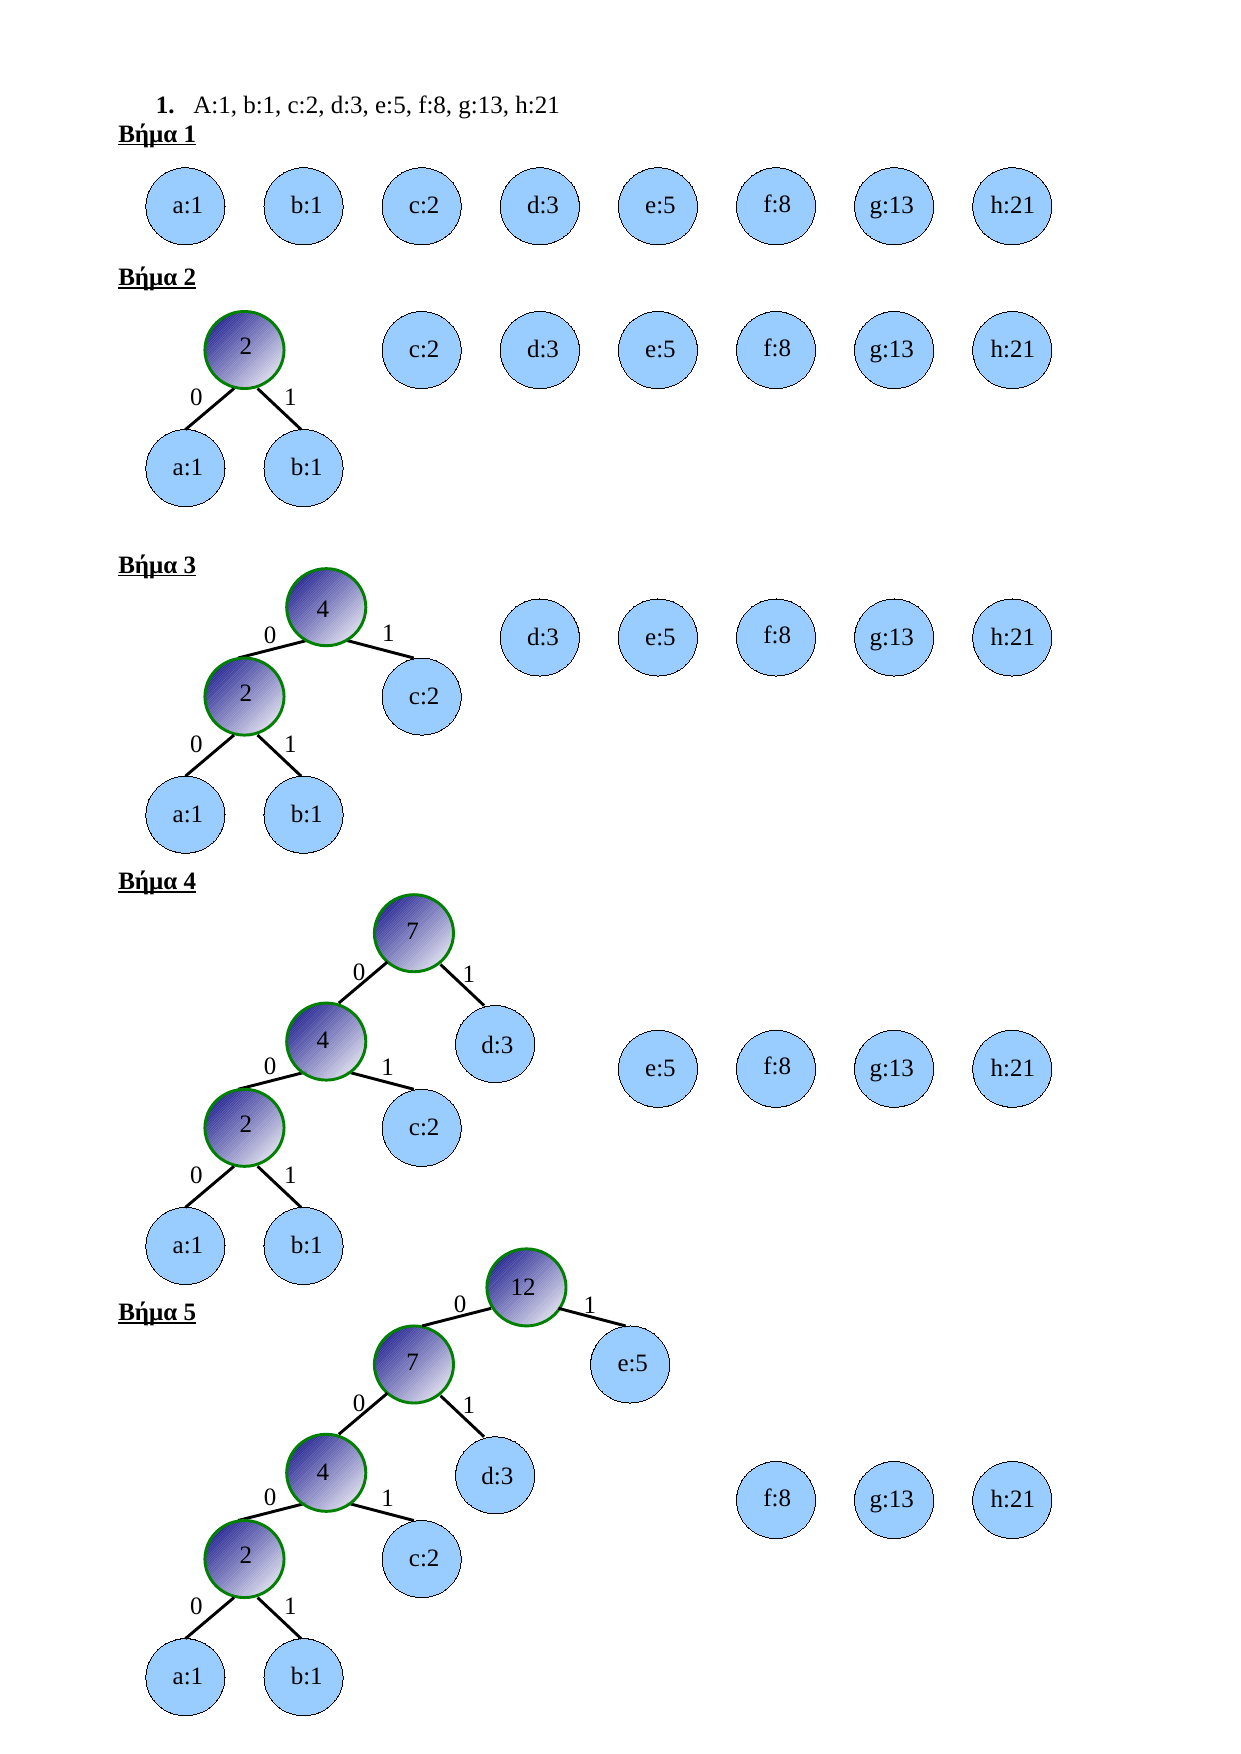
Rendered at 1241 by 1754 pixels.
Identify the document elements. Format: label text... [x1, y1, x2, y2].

text Βήμα 5 [118, 1297, 490, 1326]
text Βήμα 5 [586, 1297, 1122, 1326]
text Βήμα 1 [118, 119, 1122, 147]
text Βήμα 5 [541, 1311, 616, 1326]
text Βήμα 3 [118, 550, 1122, 579]
list A:1, b:1, c:2, d:3, e:5, f:8, g:13, h:21 [156, 90, 1122, 119]
text Βήμα 5 [563, 1297, 589, 1313]
text Βήμα 4 [118, 866, 1122, 895]
text Βήμα 5 [432, 1310, 512, 1326]
text Βήμα 2 [118, 262, 1122, 291]
